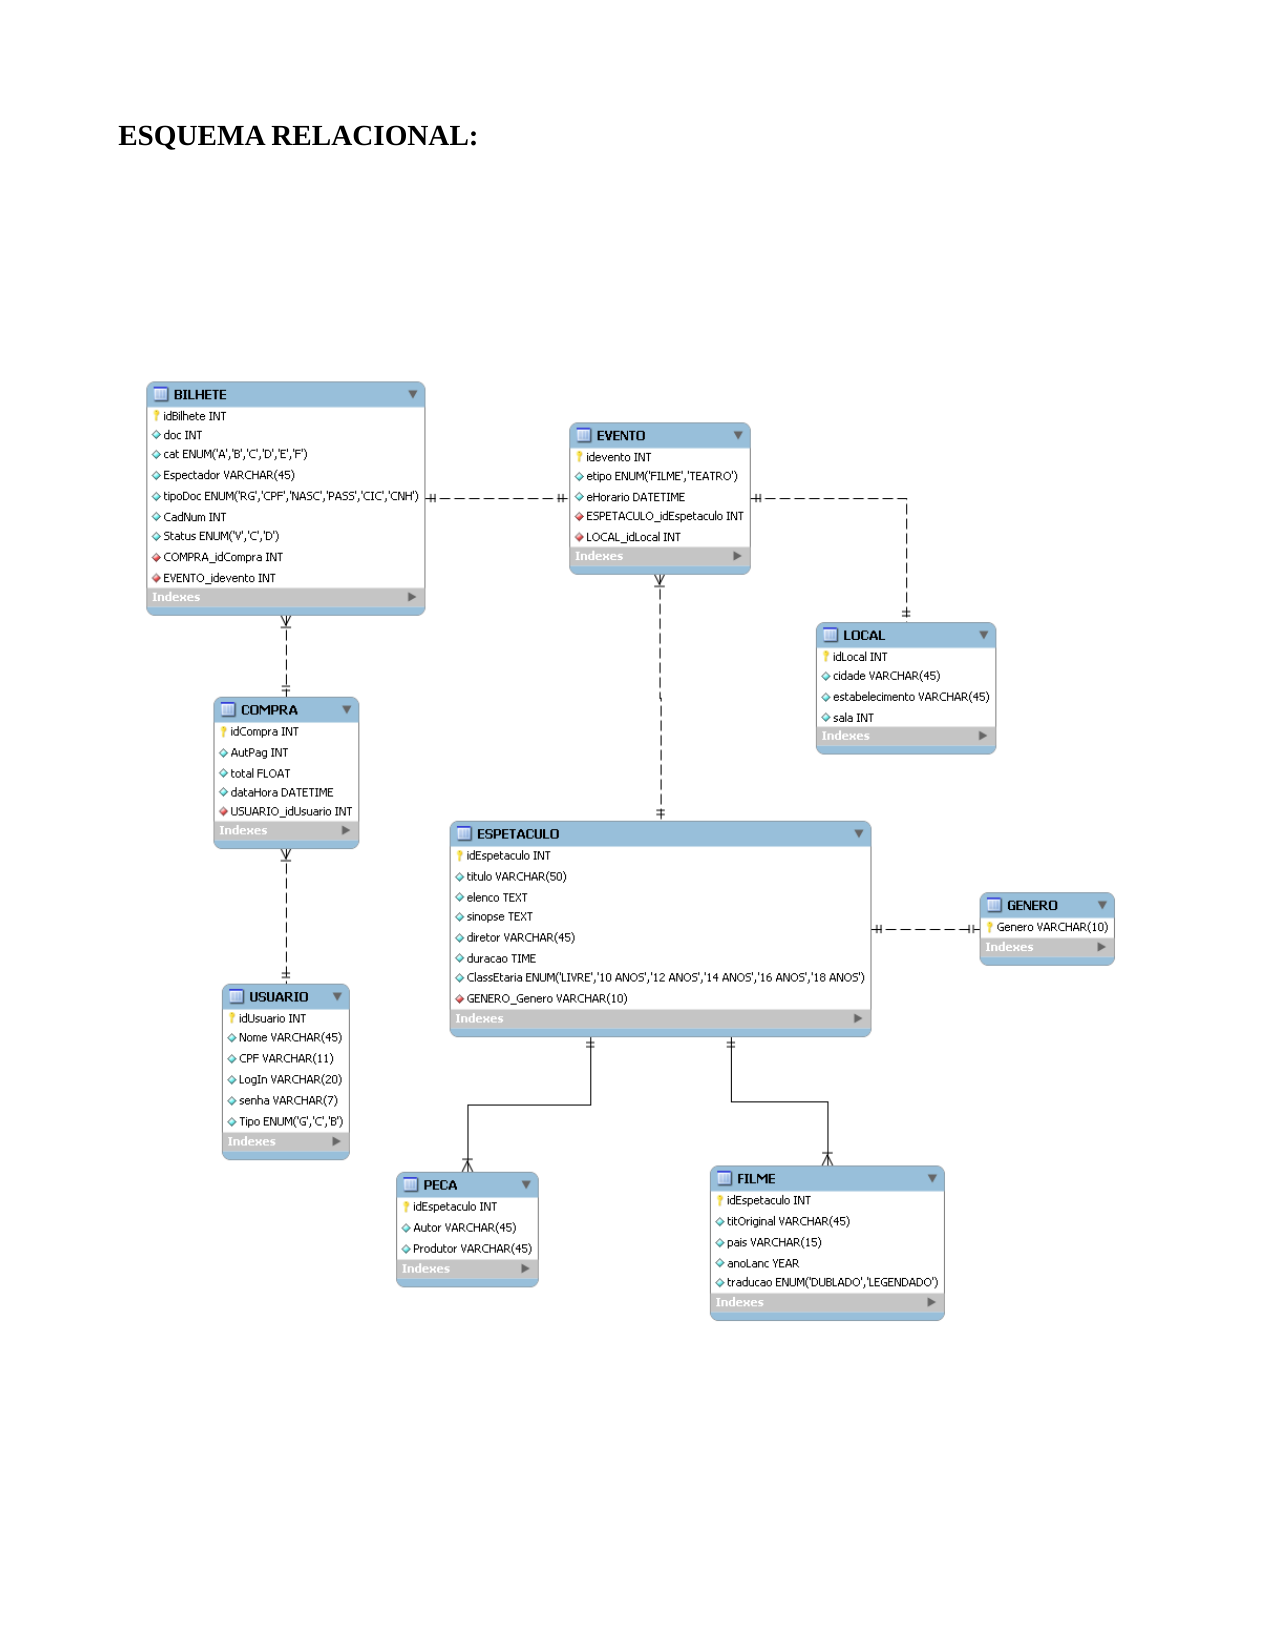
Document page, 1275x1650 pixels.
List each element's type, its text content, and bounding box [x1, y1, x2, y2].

text ESQUEMA RELACIONAL: [118, 118, 1157, 152]
picture [118, 352, 1157, 1361]
